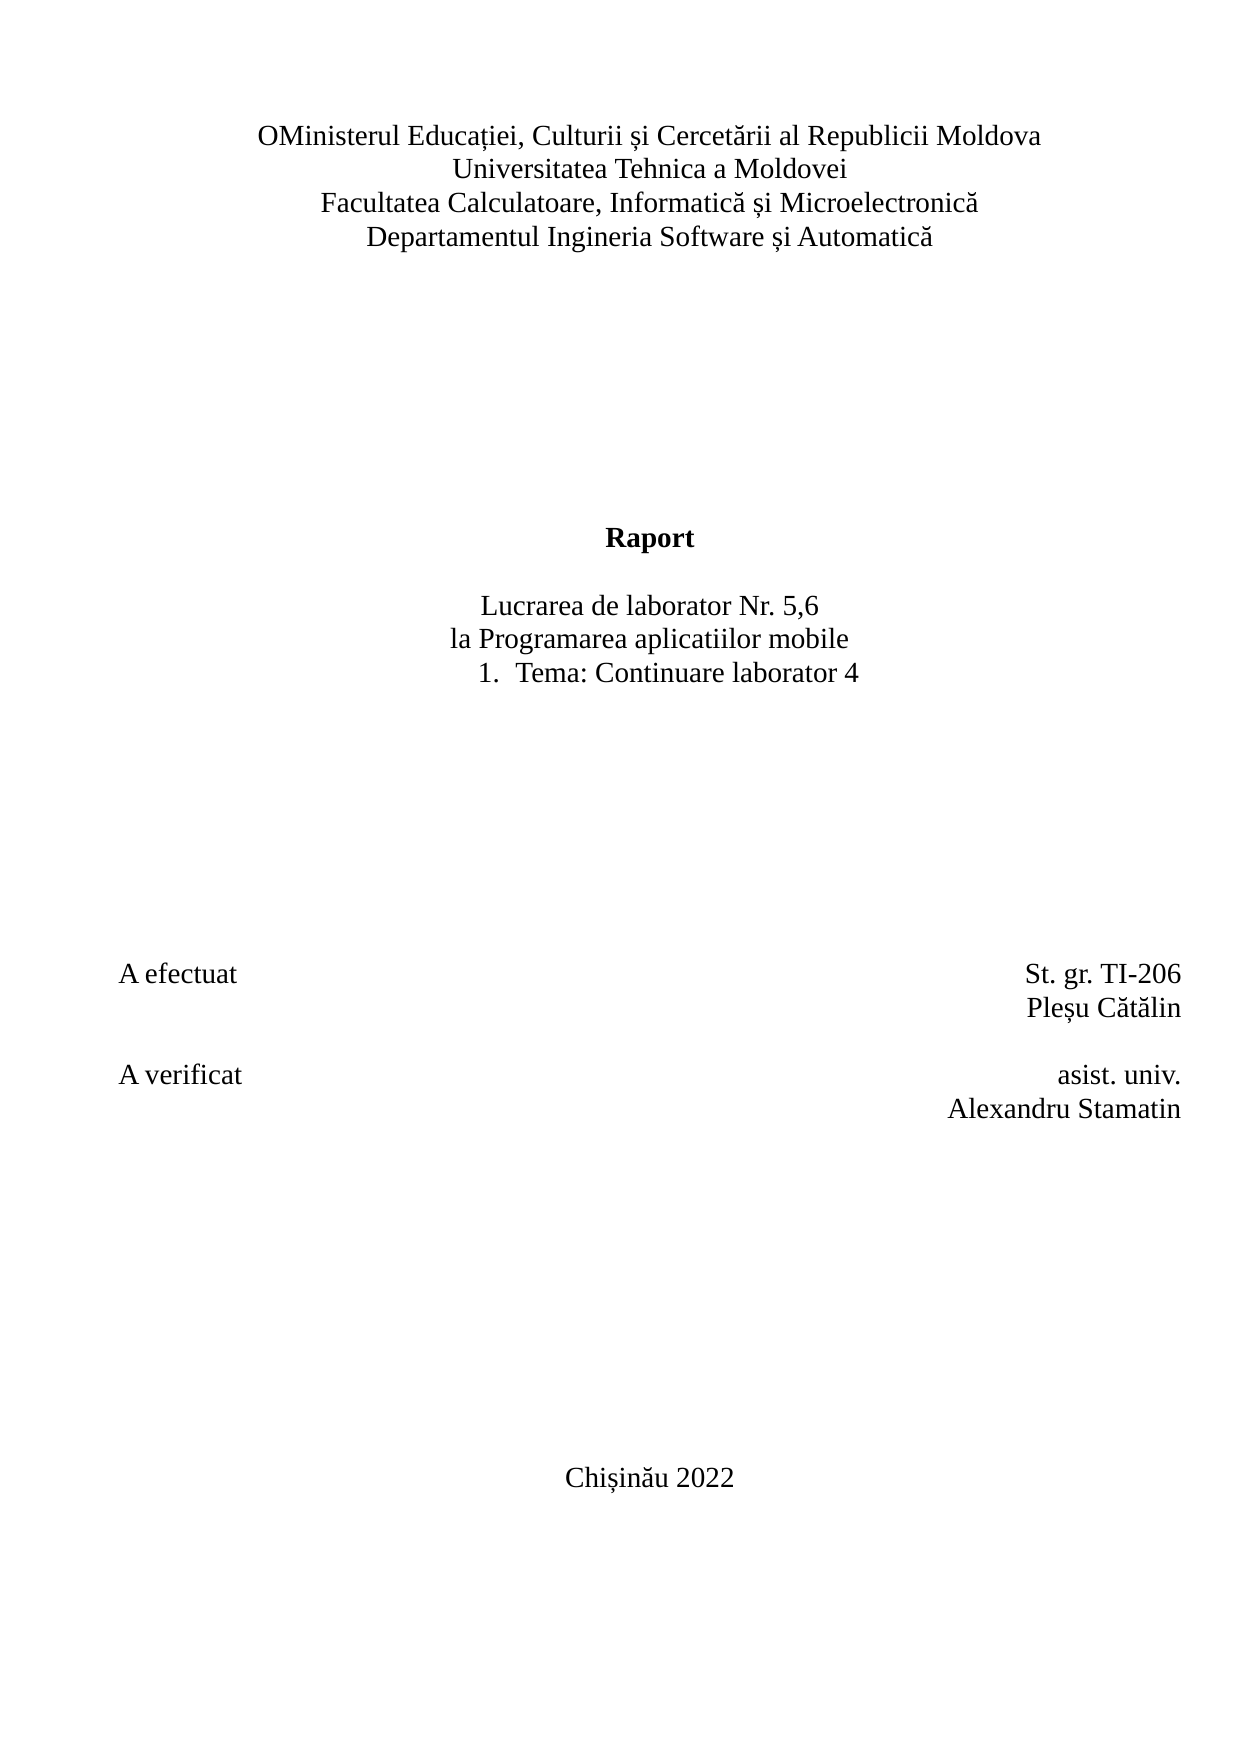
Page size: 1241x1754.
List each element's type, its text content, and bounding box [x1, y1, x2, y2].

text Departamentul Ingineria Software și Automatică [118, 219, 1181, 252]
text Raport [118, 521, 1181, 554]
text Facultatea Calculatoare, Informatică și Microelectronică [118, 185, 1181, 219]
text la Programarea aplicatiilor mobile [118, 621, 1181, 655]
table_cell [118, 1024, 649, 1057]
table_header St. gr. TI-206 Pleșu Cătălin [650, 957, 1181, 1024]
text Lucrarea de laborator Nr. 5,6 [118, 588, 1181, 621]
table_header A efectuat [118, 957, 649, 1024]
text Chișinău 2022 [118, 1460, 1181, 1493]
table_cell A verificat [118, 1057, 649, 1124]
table_cell asist. univ. Alexandru Stamatin [650, 1057, 1181, 1124]
list Tema: Continuare laborator 4 [156, 655, 1181, 688]
text Universitatea Tehnica a Moldovei [118, 152, 1181, 185]
text OMinisterul Educației, Culturii și Cercetării al Republicii Moldova [118, 118, 1181, 152]
table_cell [650, 1024, 1181, 1057]
